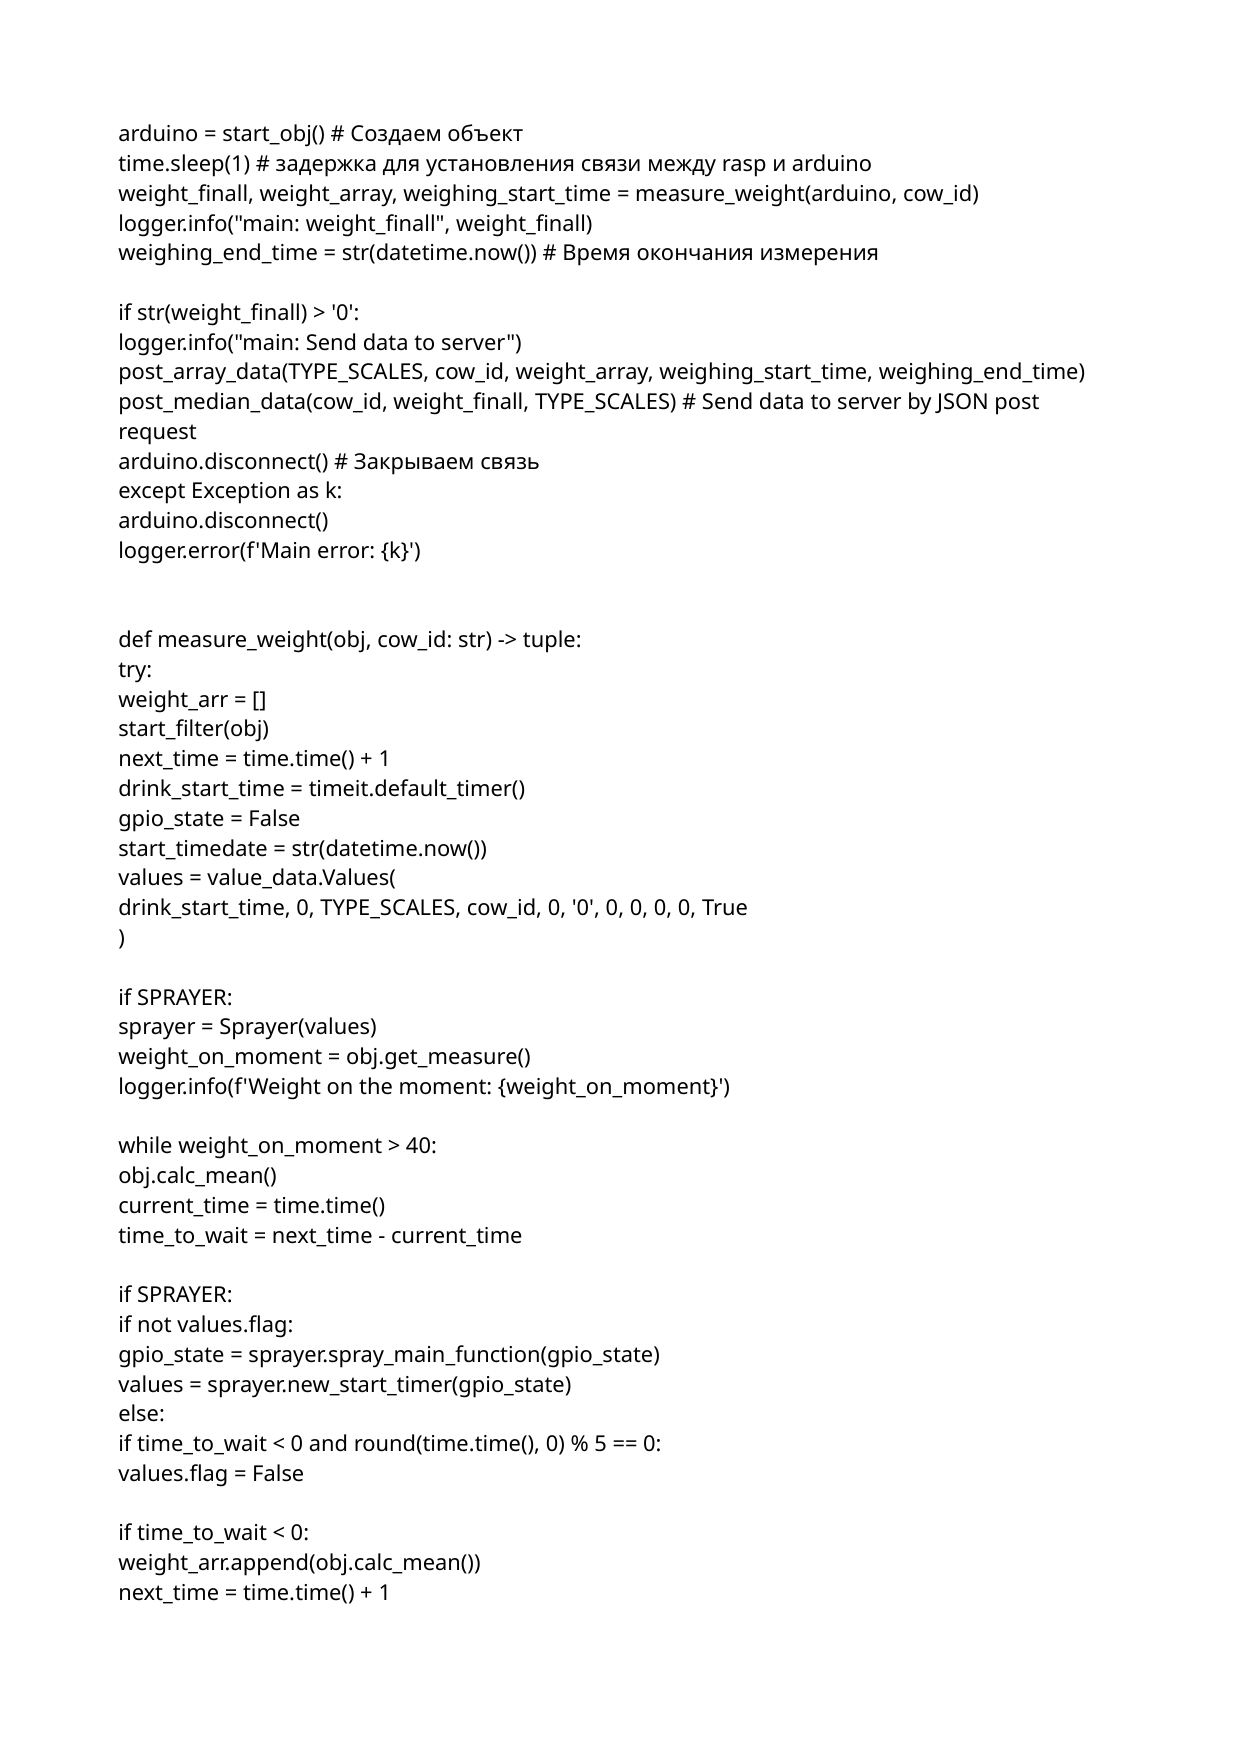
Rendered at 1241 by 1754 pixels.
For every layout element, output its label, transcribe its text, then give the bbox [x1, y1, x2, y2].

text else: [118, 1398, 1122, 1428]
text logger.info("main: Send data to server") [118, 327, 1122, 356]
text logger.info(f'Weight on the moment: {weight_on_moment}') [118, 1071, 1122, 1101]
text obj.calc_mean() [118, 1160, 1122, 1190]
text except Exception as k: [118, 476, 1122, 505]
text if time_to_wait < 0 and round(time.time(), 0) % 5 == 0: [118, 1428, 1122, 1458]
text ) [118, 922, 1122, 952]
text values.flag = False [118, 1458, 1122, 1488]
text def measure_weight(obj, cow_id: str) -> tuple: [118, 624, 1122, 654]
text if SPRAYER: [118, 1279, 1122, 1309]
text post_array_data(TYPE_SCALES, cow_id, weight_array, weighing_start_time, weighing_end_time) [118, 356, 1122, 386]
text time.sleep(1) # задержка для установления связи между rasp и arduino [118, 148, 1122, 178]
text weighing_end_time = str(datetime.now()) # Время окончания измерения [118, 237, 1122, 267]
text drink_start_time, 0, TYPE_SCALES, cow_id, 0, '0', 0, 0, 0, 0, True [118, 892, 1122, 922]
text weight_finall, weight_array, weighing_start_time = measure_weight(arduino, cow_id) [118, 178, 1122, 207]
text arduino.disconnect() [118, 505, 1122, 535]
text while weight_on_moment > 40: [118, 1130, 1122, 1160]
text time_to_wait = next_time - current_time [118, 1220, 1122, 1249]
text logger.info("main: weight_finall", weight_finall) [118, 207, 1122, 237]
text post_median_data(cow_id, weight_finall, TYPE_SCALES) # Send data to server by JSON post request [118, 386, 1122, 446]
text sprayer = Sprayer(values) [118, 1011, 1122, 1041]
text gpio_state = False [118, 803, 1122, 833]
text drink_start_time = timeit.default_timer() [118, 773, 1122, 803]
text if time_to_wait < 0: [118, 1517, 1122, 1547]
text next_time = time.time() + 1 [118, 743, 1122, 773]
text values = sprayer.new_start_timer(gpio_state) [118, 1368, 1122, 1398]
text weight_arr = [] [118, 684, 1122, 713]
text current_time = time.time() [118, 1190, 1122, 1220]
text next_time = time.time() + 1 [118, 1577, 1122, 1607]
text logger.error(f'Main error: {k}') [118, 535, 1122, 565]
text arduino = start_obj() # Создаем объект [118, 118, 1122, 148]
text if not values.flag: [118, 1309, 1122, 1339]
text start_filter(obj) [118, 713, 1122, 743]
text values = value_data.Values( [118, 862, 1122, 892]
text start_timedate = str(datetime.now()) [118, 833, 1122, 862]
text if str(weight_finall) > '0': [118, 297, 1122, 327]
text if SPRAYER: [118, 981, 1122, 1011]
text gpio_state = sprayer.spray_main_function(gpio_state) [118, 1339, 1122, 1368]
text arduino.disconnect() # Закрываем связь [118, 446, 1122, 476]
text weight_arr.append(obj.calc_mean()) [118, 1547, 1122, 1577]
text weight_on_moment = obj.get_measure() [118, 1041, 1122, 1071]
text try: [118, 654, 1122, 684]
